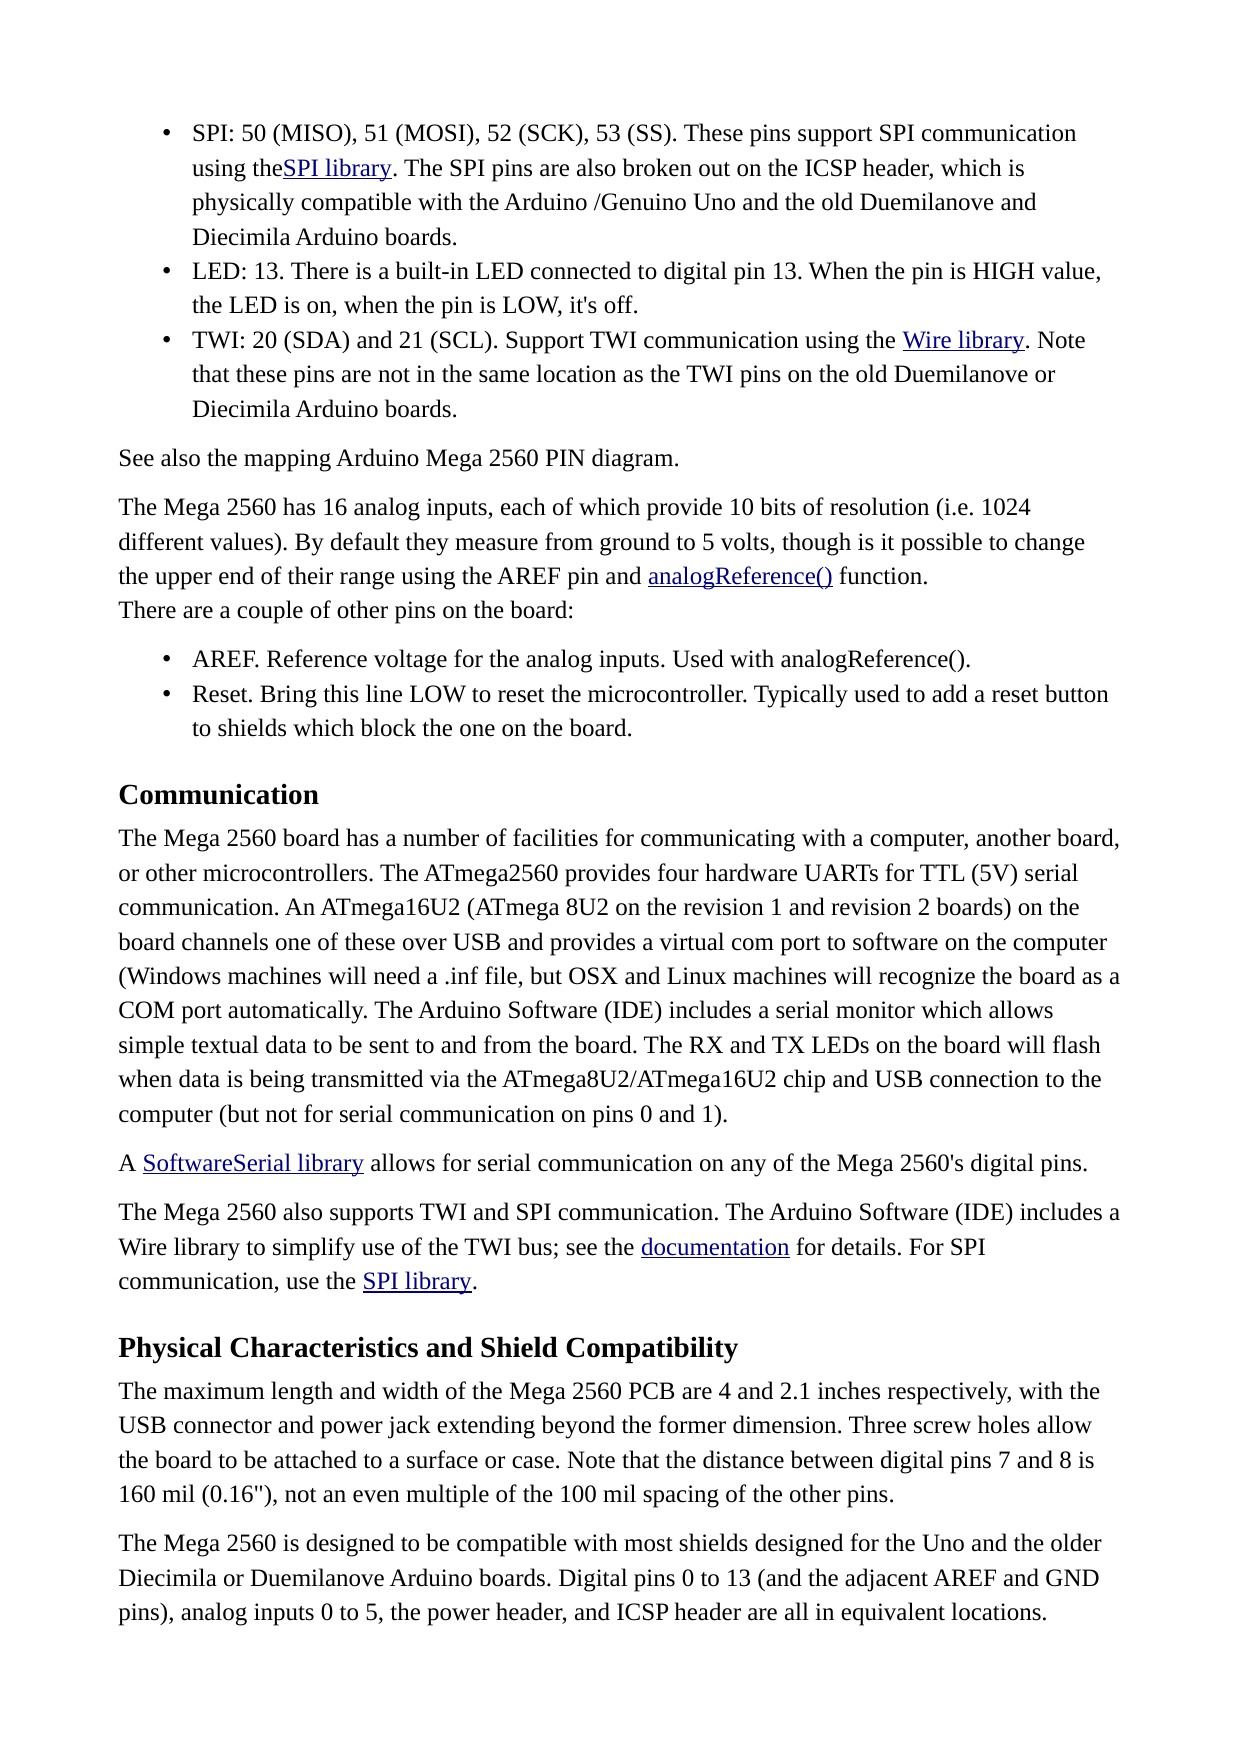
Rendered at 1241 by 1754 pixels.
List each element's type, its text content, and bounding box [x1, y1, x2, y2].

list Reset. Bring this line LOW to reset the microcontroller. Typically used to add a reset button to shields which block the one on the board. [162, 679, 1122, 742]
list LED: 13. There is a built-in LED connected to digital pin 13. When the pin is HIGH value, the LED is on, when the pin is LOW, it's off. [162, 256, 1122, 319]
text The Mega 2560 has 16 analog inputs, each of which provide 10 bits of resolution (i.e. 1024 different values). By default they measure from ground to 5 volts, though is it possible to change the upper end of their range using the AREF pin and analogReference() function. There are a couple of other pins on the board: [118, 492, 1122, 624]
list AREF. Reference voltage for the analog inputs. Used with analogReference(). [162, 644, 1122, 673]
list SPI: 50 (MISO), 51 (MOSI), 52 (SCK), 53 (SS). These pins support SPI communication using theSPI library. The SPI pins are also broken out on the ICSP header, which is physically compatible with the Arduino /Genuino Uno and the old Duemilanove and Diecimila Arduino boards. [162, 118, 1122, 250]
text The Mega 2560 board has a number of facilities for communicating with a computer, another board, or other microcontrollers. The ATmega2560 provides four hardware UARTs for TTL (5V) serial communication. An ATmega16U2 (ATmega 8U2 on the revision 1 and revision 2 boards) on the board channels one of these over USB and provides a virtual com port to software on the computer (Windows machines will need a .inf file, but OSX and Linux machines will recognize the board as a COM port automatically. The Arduino Software (IDE) includes a serial monitor which allows simple textual data to be sent to and from the board. The RX and TX LEDs on the board will flash when data is being transmitted via the ATmega8U2/ATmega16U2 chip and USB connection to the computer (but not for serial communication on pins 0 and 1). [118, 823, 1122, 1128]
text The maximum length and width of the Mega 2560 PCB are 4 and 2.1 inches respectively, with the USB connector and power jack extending beyond the former dimension. Three screw holes allow the board to be attached to a surface or case. Note that the distance between digital pins 7 and 8 is 160 mil (0.16"), not an even multiple of the 100 mil spacing of the other pins. [118, 1376, 1122, 1508]
text The Mega 2560 is designed to be compatible with most shields designed for the Uno and the older Diecimila or Duemilanove Arduino boards. Digital pins 0 to 13 (and the adjacent AREF and GND pins), analog inputs 0 to 5, the power header, and ICSP header are all in equivalent locations. [118, 1528, 1122, 1626]
text The Mega 2560 also supports TWI and SPI communication. The Arduino Software (IDE) includes a Wire library to simplify use of the TWI bus; see the documentation for details. For SPI communication, use the SPI library. [118, 1197, 1122, 1295]
subtitle Communication [118, 777, 1122, 811]
text See also the mapping Arduino Mega 2560 PIN diagram. [118, 443, 1122, 472]
subtitle Physical Characteristics and Shield Compatibility [118, 1330, 1122, 1363]
text A SoftwareSerial library allows for serial communication on any of the Mega 2560's digital pins. [118, 1148, 1122, 1177]
list TWI: 20 (SDA) and 21 (SCL). Support TWI communication using the Wire library. Note that these pins are not in the same location as the TWI pins on the old Duemilanove or Diecimila Arduino boards. [162, 325, 1122, 423]
